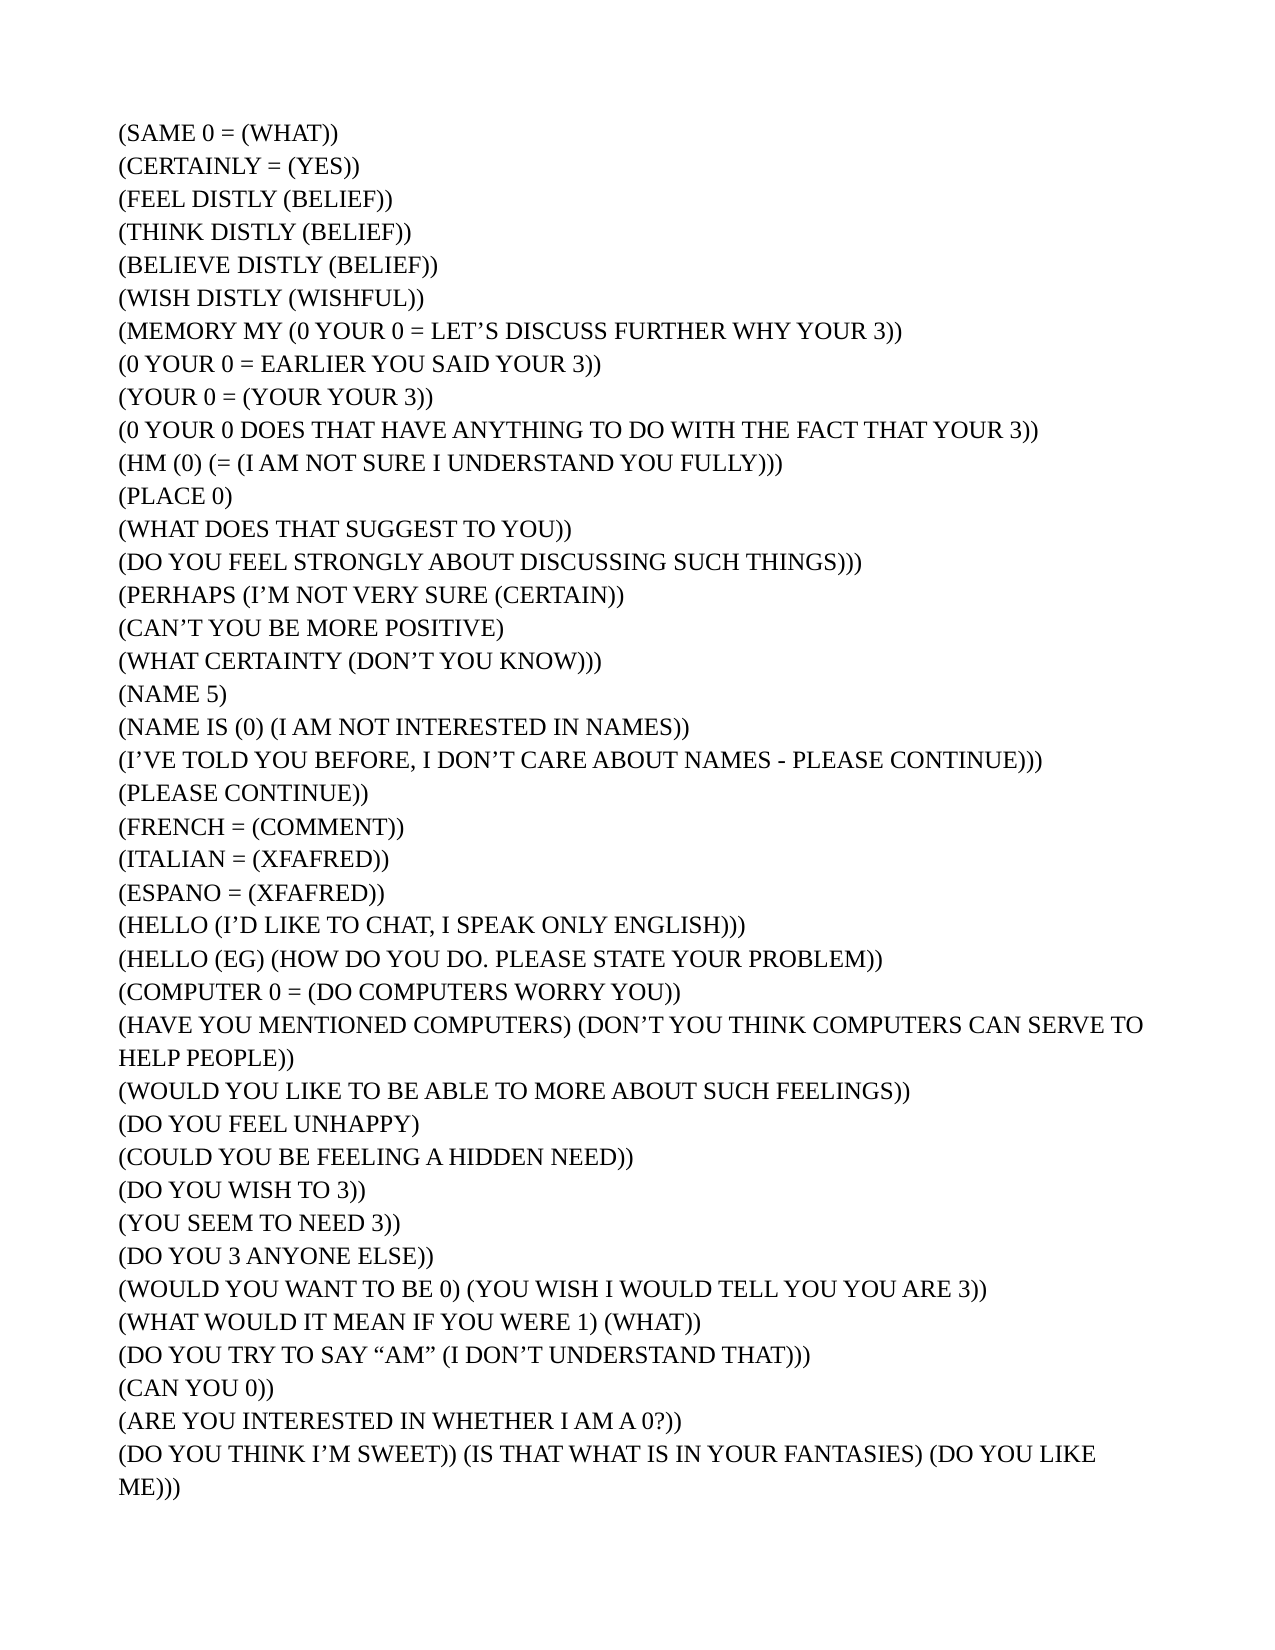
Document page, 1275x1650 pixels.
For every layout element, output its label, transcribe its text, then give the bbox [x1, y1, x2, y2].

text (SAME 0 = (WHAT)) (CERTAINLY = (YES)) (FEEL DISTLY (BELIEF)) (THINK DISTLY (BELIEF)) (BELIEVE DISTLY (BELIEF)) (WISH DISTLY (WISHFUL)) (MEMORY MY (0 YOUR 0 = LET’S DISCUSS FURTHER WHY YOUR 3)) (0 YOUR 0 = EARLIER YOU SAID YOUR 3)) (YOUR 0 = (YOUR YOUR 3)) (0 YOUR 0 DOES THAT HAVE ANYTHING TO DO WITH THE FACT THAT YOUR 3)) (HM (0) (= (I AM NOT SURE I UNDERSTAND YOU FULLY))) (PLACE 0) (WHAT DOES THAT SUGGEST TO YOU)) (DO YOU FEEL STRONGLY ABOUT DISCUSSING SUCH THINGS))) (PERHAPS (I’M NOT VERY SURE (CERTAIN)) (CAN’T YOU BE MORE POSITIVE) (WHAT CERTAINTY (DON’T YOU KNOW))) (NAME 5) (NAME IS (0) (I AM NOT INTERESTED IN NAMES)) (I’VE TOLD YOU BEFORE, I DON’T CARE ABOUT NAMES - PLEASE CONTINUE))) (PLEASE CONTINUE)) (FRENCH = (COMMENT)) (ITALIAN = (XFAFRED)) (ESPANO = (XFAFRED)) (HELLO (I’D LIKE TO CHAT, I SPEAK ONLY ENGLISH))) (HELLO (EG) (HOW DO YOU DO. PLEASE STATE YOUR PROBLEM)) (COMPUTER 0 = (DO COMPUTERS WORRY YOU)) (HAVE YOU MENTIONED COMPUTERS) (DON’T YOU THINK COMPUTERS CAN SERVE TO HELP PEOPLE)) (WOULD YOU LIKE TO BE ABLE TO MORE ABOUT SUCH FEELINGS)) (DO YOU FEEL UNHAPPY) (COULD YOU BE FEELING A HIDDEN NEED)) (DO YOU WISH TO 3)) (YOU SEEM TO NEED 3)) (DO YOU 3 ANYONE ELSE)) (WOULD YOU WANT TO BE 0) (YOU WISH I WOULD TELL YOU YOU ARE 3)) (WHAT WOULD IT MEAN IF YOU WERE 1) (WHAT)) (DO YOU TRY TO SAY “AM” (I DON’T UNDERSTAND THAT))) (CAN YOU 0)) (ARE YOU INTERESTED IN WHETHER I AM A 0?)) (DO YOU THINK I’M SWEET)) (IS THAT WHAT IS IN YOUR FANTASIES) (DO YOU LIKE ME))) [118, 118, 1157, 1501]
